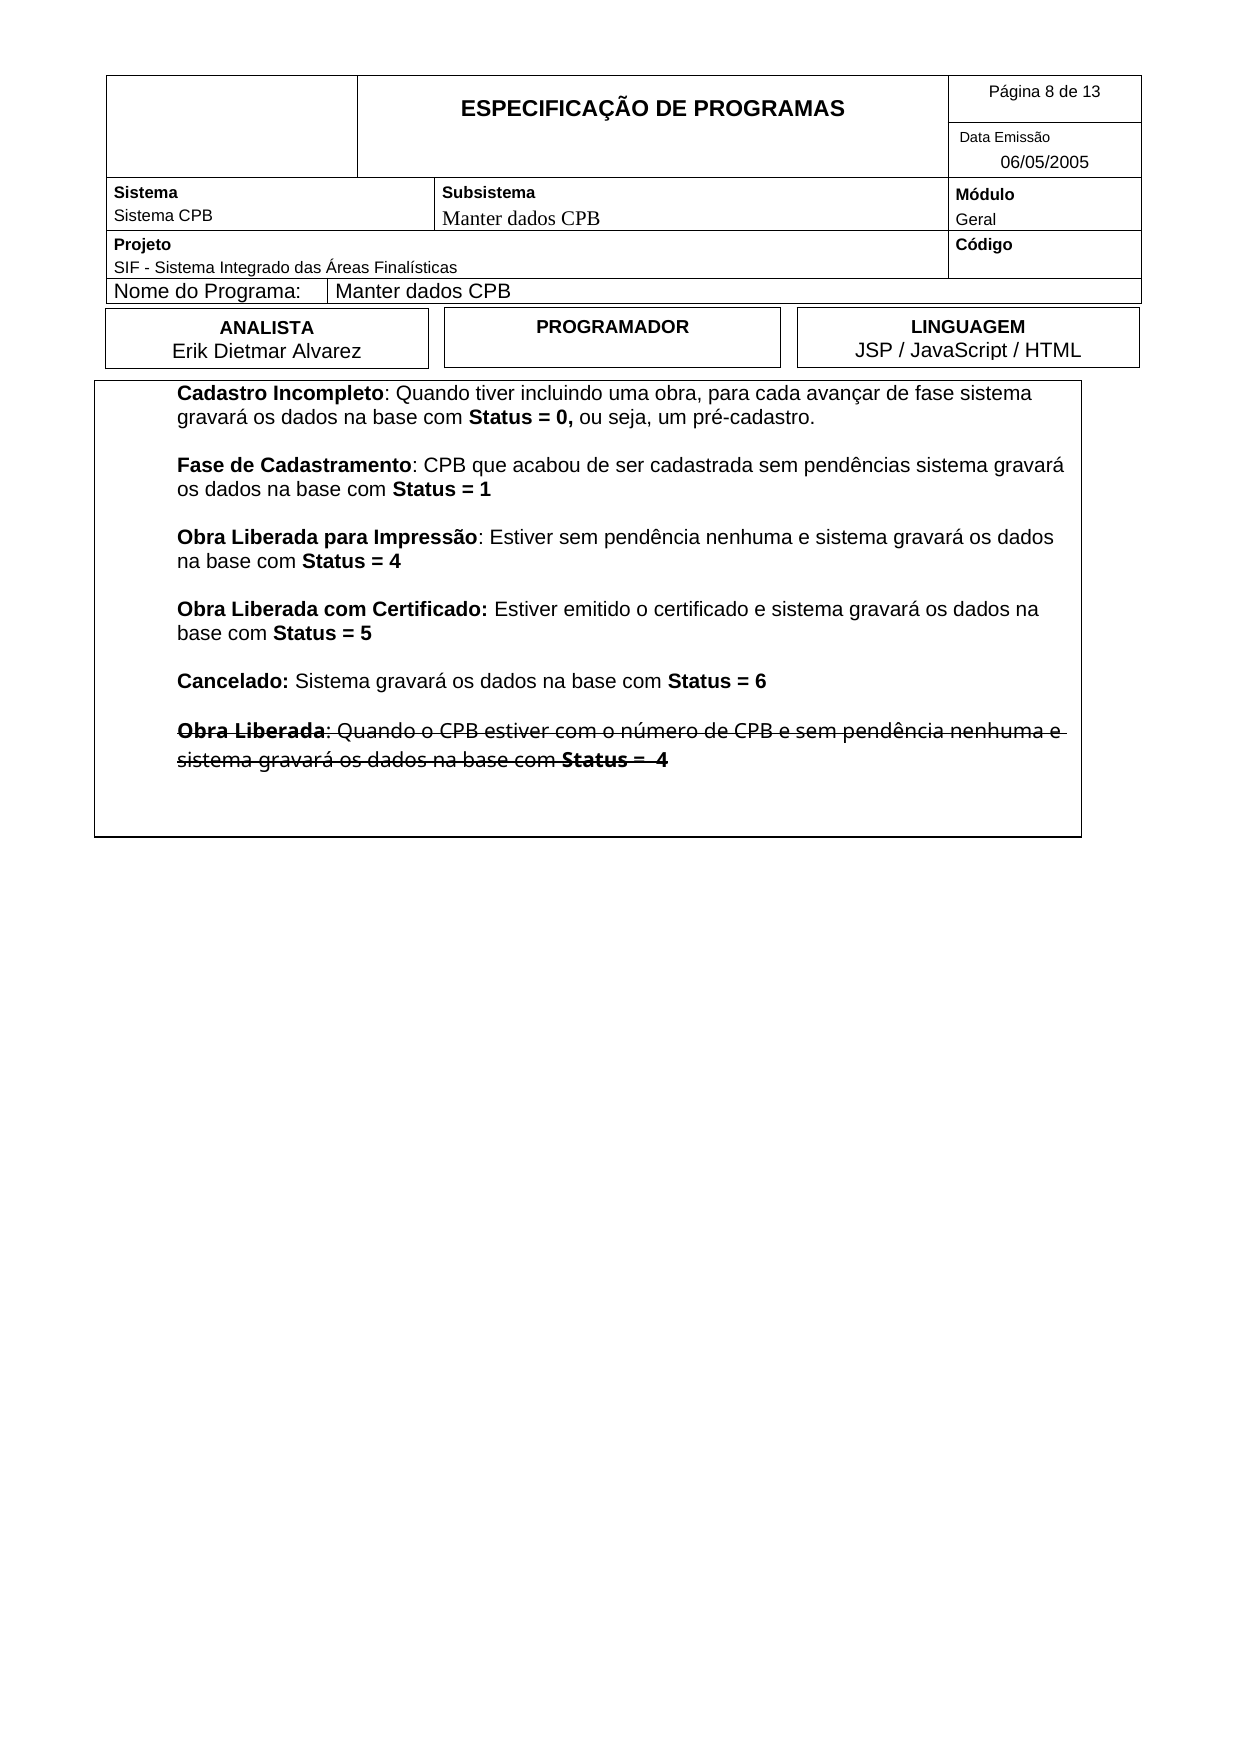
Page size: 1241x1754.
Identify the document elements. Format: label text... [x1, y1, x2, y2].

table_header Cadastro Incompleto: Quando tiver incluindo uma obra, para cada avançar de fase sistema gravará os dados na base com Status = 0, ou seja, um pré-cadastro. Fase de Cadastramento: CPB que acabou de ser cadastrada sem pendências sistema gravará os dados na base com Status = 1 Obra Liberada para Impressão: Estiver sem pendência nenhuma e sistema gravará os dados na base com Status = 4 Obra Liberada com Certificado: Estiver emitido o certificado e sistema gravará os dados na base com Status = 5 Cancelado: Sistema gravará os dados na base com Status = 6 Obra Liberada: Quando o CPB estiver com o número de CPB e sem pendência nenhuma e sistema gravará os dados na base com Status = 4 [95, 381, 1081, 836]
